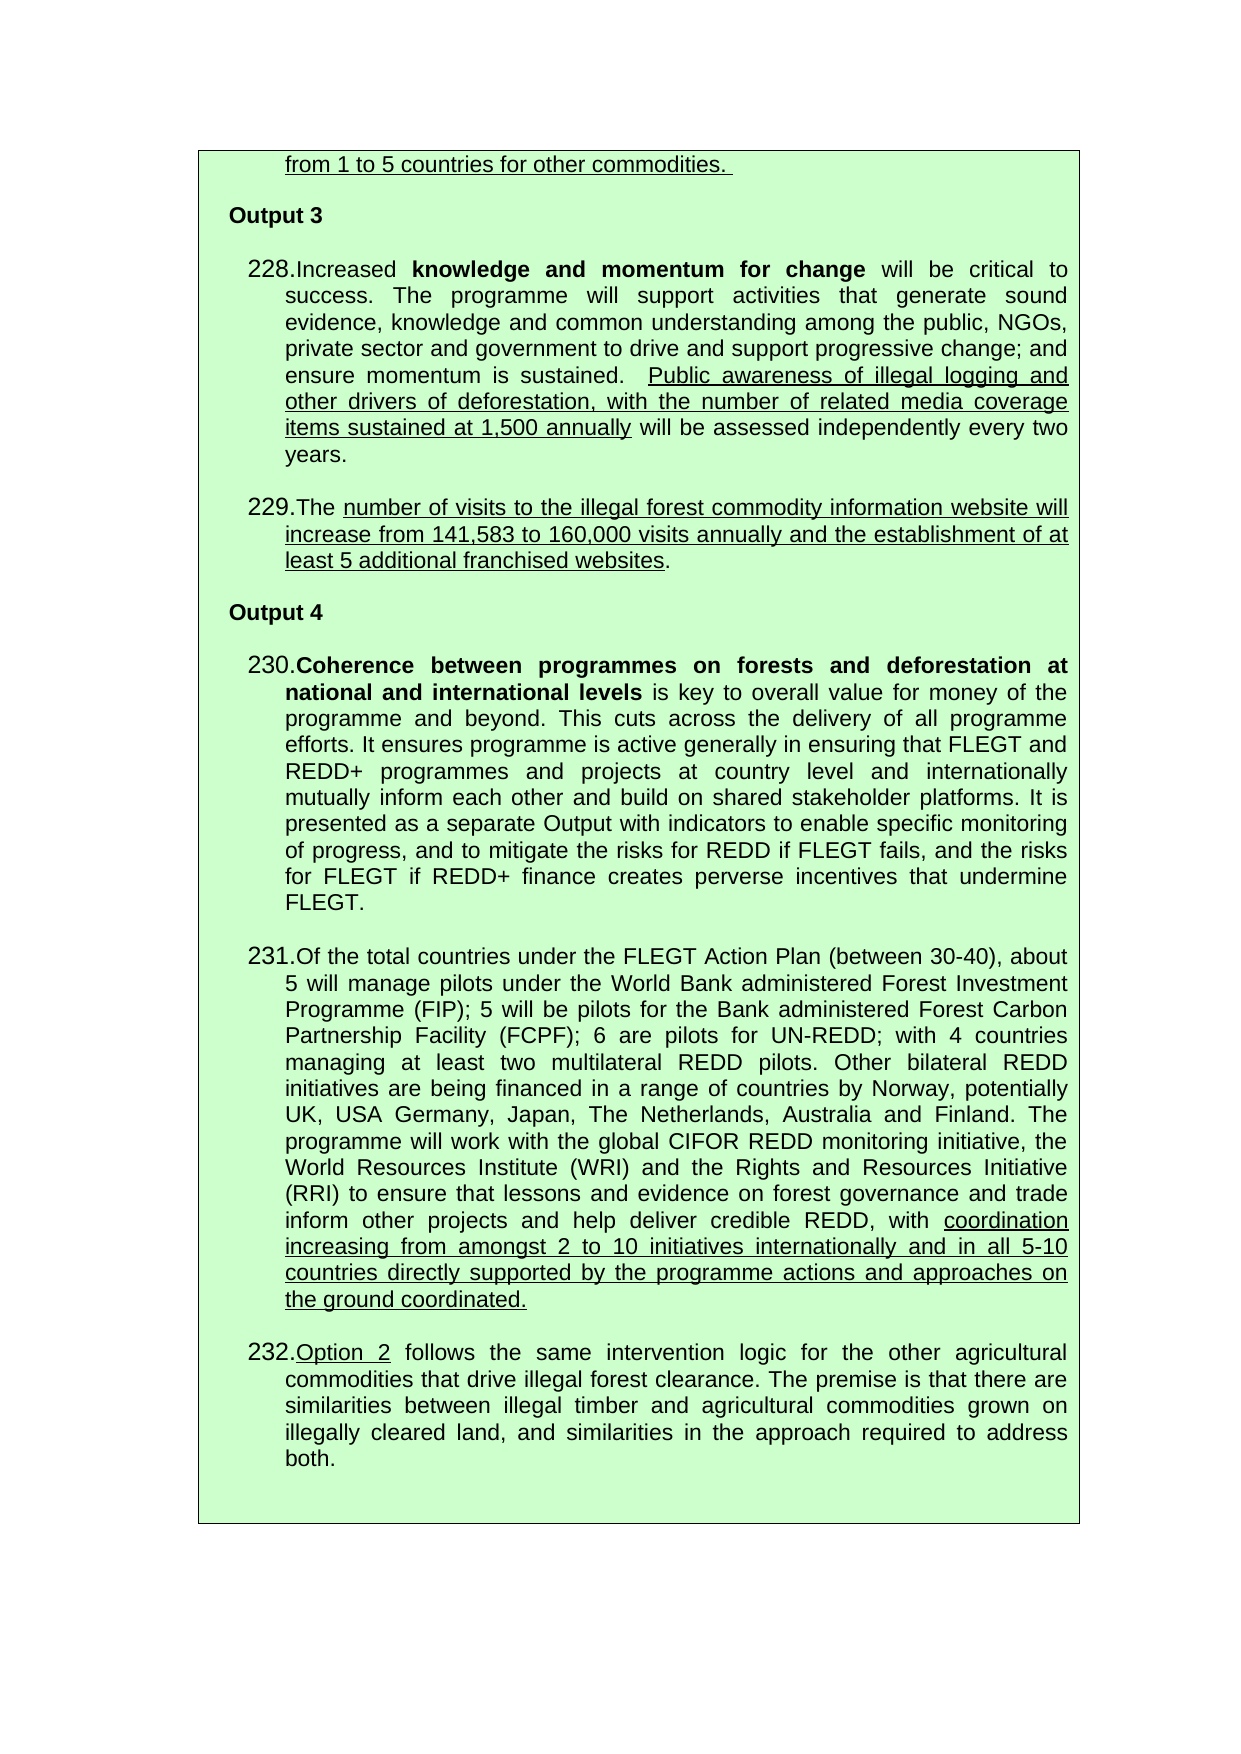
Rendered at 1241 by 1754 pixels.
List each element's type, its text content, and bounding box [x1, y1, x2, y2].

table_cell from 1 to 5 countries for other commodities. Output 3 Increased knowledge and momentum for change will be critical to success. The programme will support activities that generate sound evidence, knowledge and common understanding among the public, NGOs, private sector and government to drive and support progressive change; and ensure momentum is sustained. Public awareness of illegal logging and other drivers of deforestation, with the number of related media coverage items sustained at 1,500 annually will be assessed independently every two years. The number of visits to the illegal forest commodity information website will increase from 141,583 to 160,000 visits annually and the establishment of at least 5 additional franchised websites. Output 4 Coherence between programmes on forests and deforestation at national and international levels is key to overall value for money of the programme and beyond. This cuts across the delivery of all programme efforts. It ensures programme is active generally in ensuring that FLEGT and REDD+ programmes and projects at country level and internationally mutually inform each other and build on shared stakeholder platforms. It is presented as a separate Output with indicators to enable specific monitoring of progress, and to mitigate the risks for REDD if FLEGT fails, and the risks for FLEGT if REDD+ finance creates perverse incentives that undermine FLEGT. Of the total countries under the FLEGT Action Plan (between 30-40), about 5 will manage pilots under the World Bank administered Forest Investment Programme (FIP); 5 will be pilots for the Bank administered Forest Carbon Partnership Facility (FCPF); 6 are pilots for UN-REDD; with 4 countries managing at least two multilateral REDD pilots. Other bilateral REDD initiatives are being financed in a range of countries by Norway, potentially UK, USA Germany, Japan, The Netherlands, Australia and Finland. The programme will work with the global CIFOR REDD monitoring initiative, the World Resources Institute (WRI) and the Rights and Resources Initiative (RRI) to ensure that lessons and evidence on forest governance and trade inform other projects and help deliver credible REDD, with coordination increasing from amongst 2 to 10 initiatives internationally and in all 5-10 countries directly supported by the programme actions and approaches on the ground coordinated. Option 2 follows the same intervention logic for the other agricultural commodities that drive illegal forest clearance. The premise is that there are similarities between illegal timber and agricultural commodities grown on illegally cleared land, and similarities in the approach required to address both. [199, 151, 1079, 1523]
